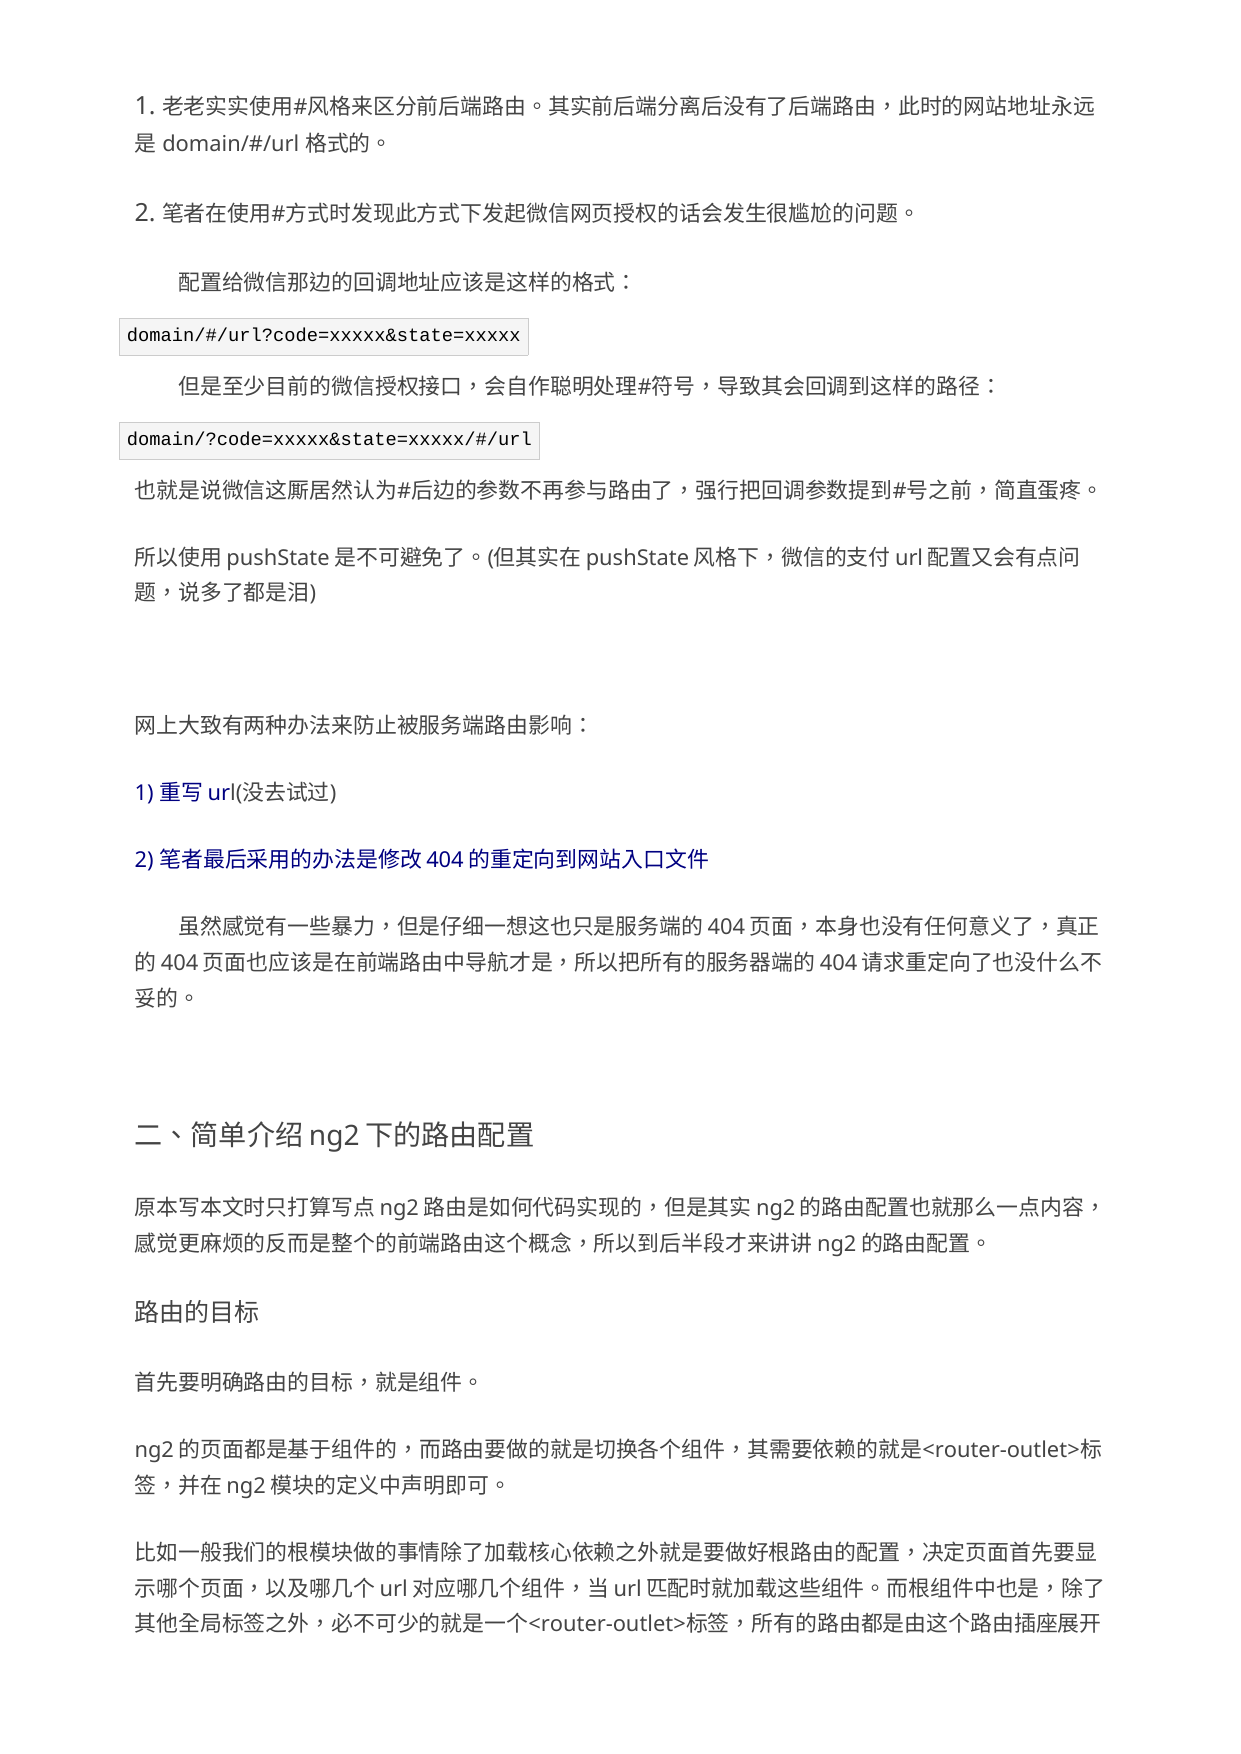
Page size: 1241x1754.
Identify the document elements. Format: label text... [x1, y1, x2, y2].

text 虽然感觉有一些暴力，但是仔细一想这也只是服务端的404页面，本身也没有任何意义了，真正的404页面也应该是在前端路由中导航才是，所以把所有的服务器端的404请求重定向了也没什么不妥的。 [134, 911, 1106, 1012]
text [540, 422, 1121, 459]
text 配置给微信那边的回调地址应该是这样的格式： [134, 267, 1106, 296]
text domain/#/url?code=xxxxx&state=xxxxx [120, 319, 528, 355]
text [529, 318, 1121, 355]
text 也就是说微信这厮居然认为#后边的参数不再参与路由了，强行把回调参数提到#号之前，简直蛋疼。 [134, 475, 1106, 504]
text 二、简单介绍ng2下的路由配置 [134, 1115, 1106, 1153]
text domain/?code=xxxxx&state=xxxxx/#/url [120, 423, 539, 459]
text 2) 笔者最后采用的办法是修改404的重定向到网站入口文件 [134, 844, 1106, 874]
text 首先要明确路由的目标，就是组件。 [134, 1367, 1106, 1397]
text 比如一般我们的根模块做的事情除了加载核心依赖之外就是要做好根路由的配置，决定页面首先要显示哪个页面，以及哪几个url对应哪几个组件，当url匹配时就加载这些组件。而根组件中也是，除了其他全局标签之外，必不可少的就是一个<router-outlet>标签，所有的路由都是由这个路由插座展开 [134, 1537, 1106, 1638]
text 原本写本文时只打算写点ng2路由是如何代码实现的，但是其实ng2的路由配置也就那么一点内容，感觉更麻烦的反而是整个的前端路由这个概念，所以到后半段才来讲讲ng2的路由配置。 [134, 1192, 1106, 1258]
text 1. 老老实实使用#风格来区分前后端路由。其实前后端分离后没有了后端路由，此时的网站地址永远是 domain/#/url 格式的。 [134, 87, 1106, 157]
text ng2的页面都是基于组件的，而路由要做的就是切换各个组件，其需要依赖的就是<router-outlet>标签，并在ng2模块的定义中声明即可。 [134, 1434, 1106, 1500]
text 1) 重写url(没去试过) [134, 777, 1106, 807]
text 网上大致有两种办法来防止被服务端路由影响： [134, 710, 1106, 740]
text 但是至少目前的微信授权接口，会自作聪明处理#符号，导致其会回调到这样的路径： [134, 371, 1106, 400]
text 所以使用pushState是不可避免了。(但其实在pushState风格下，微信的支付url配置又会有点问题，说多了都是泪) [134, 542, 1106, 607]
text 2. 笔者在使用#方式时发现此方式下发起微信网页授权的话会发生很尴尬的问题。 [134, 194, 1106, 228]
text 路由的目标 [134, 1295, 1106, 1329]
